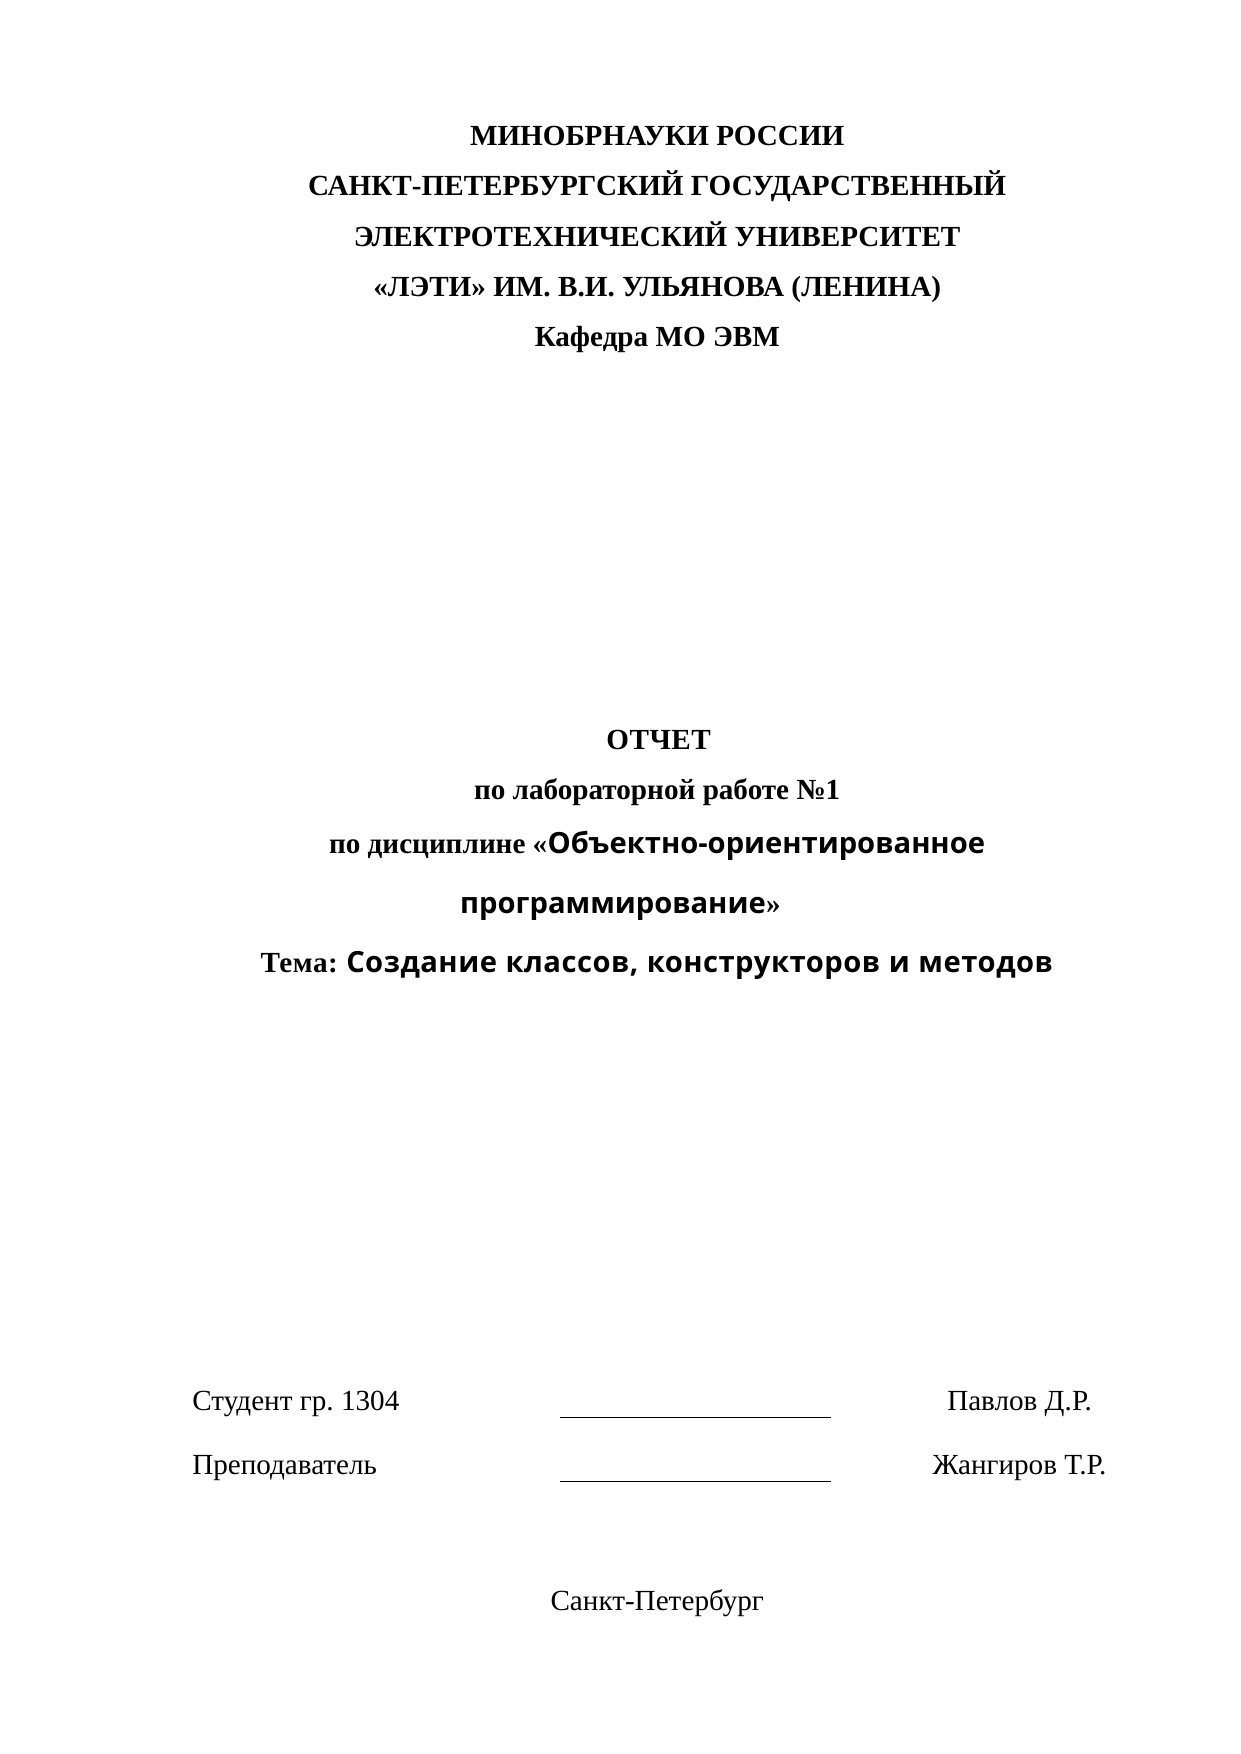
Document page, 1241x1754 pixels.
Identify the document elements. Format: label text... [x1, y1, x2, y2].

text Тема: Создание классов, конструкторов и методов [118, 941, 1122, 981]
text «ЛЭТИ» им. В.И. Ульянова (Ленина) [118, 269, 1122, 303]
table_header Павлов Д.Р. [831, 1353, 1133, 1417]
text Санкт-Петербургский государственный [118, 168, 1122, 202]
text по лабораторной работе №1 [118, 772, 1122, 806]
table_header [560, 1353, 831, 1417]
text Кафедра МО ЭВМ [118, 319, 1122, 353]
text Санкт-Петербург [118, 1583, 1122, 1616]
text отчет [118, 722, 1122, 755]
table_cell [560, 1418, 831, 1481]
table_cell Преподаватель [107, 1417, 560, 1481]
text по дисциплине «Объектно-ориентированное программирование» [118, 822, 1122, 922]
text электротехнический университет [118, 219, 1122, 252]
text МИНОБРНАУКИ РОССИИ [118, 118, 1122, 152]
table_cell Жангиров Т.Р. [831, 1417, 1133, 1481]
table_header Студент гр. 1304 [107, 1353, 560, 1417]
